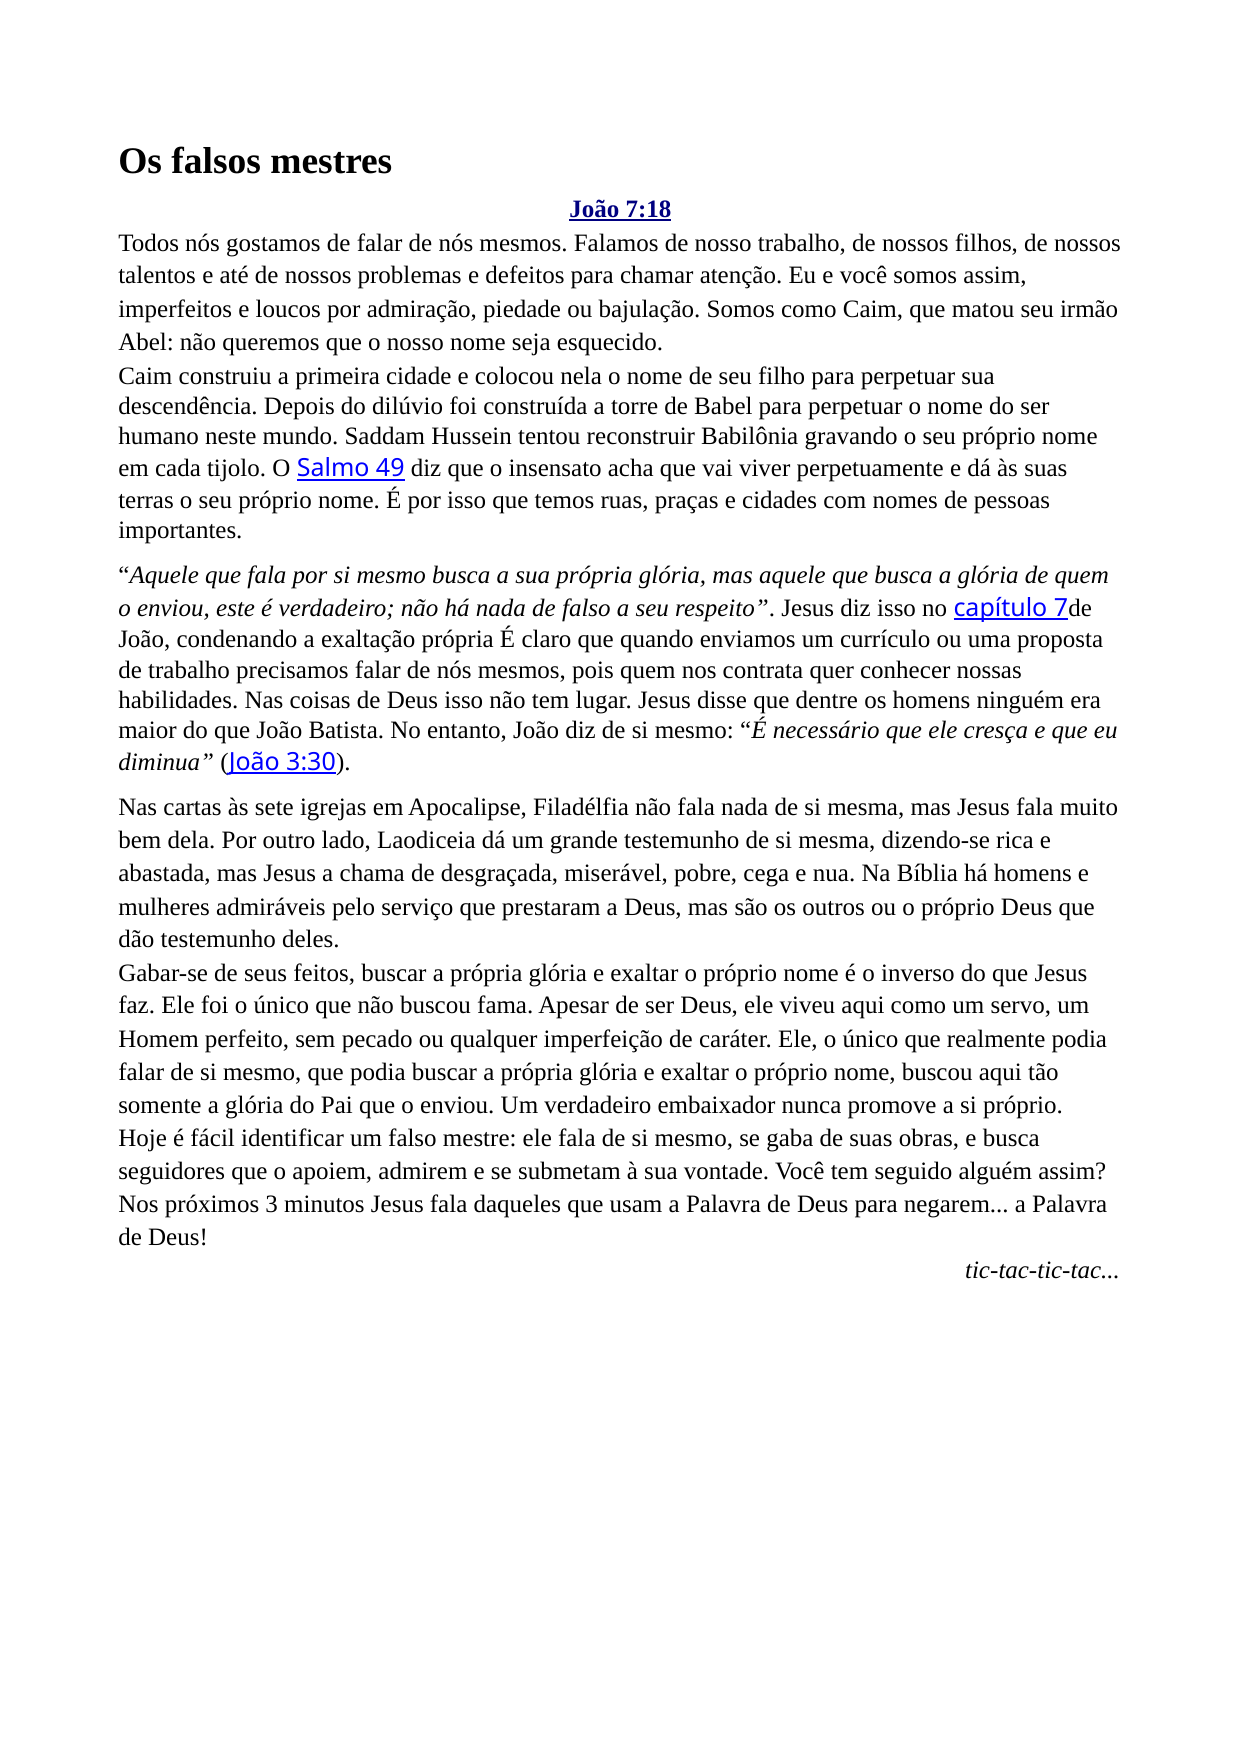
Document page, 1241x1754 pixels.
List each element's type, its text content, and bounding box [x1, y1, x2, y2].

text João 7:18 [118, 194, 1122, 223]
subtitle Os falsos mestres [118, 139, 1122, 182]
text Gabar-se de seus feitos, buscar a própria glória e exaltar o próprio nome é o inverso do que Jesus faz. Ele foi o único que não buscou fama. Apesar de ser Deus, ele viveu aqui como um servo, um Homem perfeito, sem pecado ou qualquer imperfeição de caráter. Ele, o único que realmente podia falar de si mesmo, que podia buscar a própria glória e exaltar o próprio nome, buscou aqui tão somente a glória do Pai que o enviou. Um verdadeiro embaixador nunca promove a si próprio. [118, 958, 1122, 1118]
text “Aquele que fala por si mesmo busca a sua própria glória, mas aquele que busca a glória de quem o enviou, este é verdadeiro; não há nada de falso a seu respeito”. Jesus diz isso no capítulo 7de João, condenando a exaltação própria É claro que quando enviamos um currículo ou uma proposta de trabalho precisamos falar de nós mesmos, pois quem nos contrata quer conhecer nossas habilidades. Nas coisas de Deus isso não tem lugar. Jesus disse que dentre os homens ninguém era maior do que João Batista. No entanto, João diz de si mesmo: “É necessário que ele cresça e que eu diminua” (João 3:30). [118, 559, 1122, 778]
text tic-tac-tic-tac... [118, 1255, 1122, 1283]
text Nos próximos 3 minutos Jesus fala daqueles que usam a Palavra de Deus para negarem... a Palavra de Deus! [118, 1189, 1122, 1251]
text Todos nós gostamos de falar de nós mesmos. Falamos de nosso trabalho, de nossos filhos, de nossos talentos e até de nossos problemas e defeitos para chamar atenção. Eu e você somos assim, imperfeitos e loucos por admiração, piedade ou bajulação. Somos como Caim, que matou seu irmão Abel: não queremos que o nosso nome seja esquecido. [118, 228, 1122, 355]
text Hoje é fácil identificar um falso mestre: ele fala de si mesmo, se gaba de suas obras, e busca seguidores que o apoiem, admirem e se submetam à sua vontade. Você tem seguido alguém assim? [118, 1123, 1122, 1184]
text Nas cartas às sete igrejas em Apocalipse, Filadélfia não fala nada de si mesma, mas Jesus fala muito bem dela. Por outro lado, Laodiceia dá um grande testemunho de si mesma, dizendo-se rica e abastada, mas Jesus a chama de desgraçada, miserável, pobre, cega e nua. Na Bíblia há homens e mulheres admiráveis pelo serviço que prestaram a Deus, mas são os outros ou o próprio Deus que dão testemunho deles. [118, 792, 1122, 953]
text Caim construiu a primeira cidade e colocou nela o nome de seu filho para perpetuar sua descendência. Depois do dilúvio foi construída a torre de Babel para perpetuar o nome do ser humano neste mundo. Saddam Hussein tentou reconstruir Babilônia gravando o seu próprio nome em cada tijolo. O Salmo 49 diz que o insensato acha que vai viver perpetuamente e dá às suas terras o seu próprio nome. É por isso que temos ruas, praças e cidades com nomes de pessoas importantes. [118, 360, 1122, 544]
